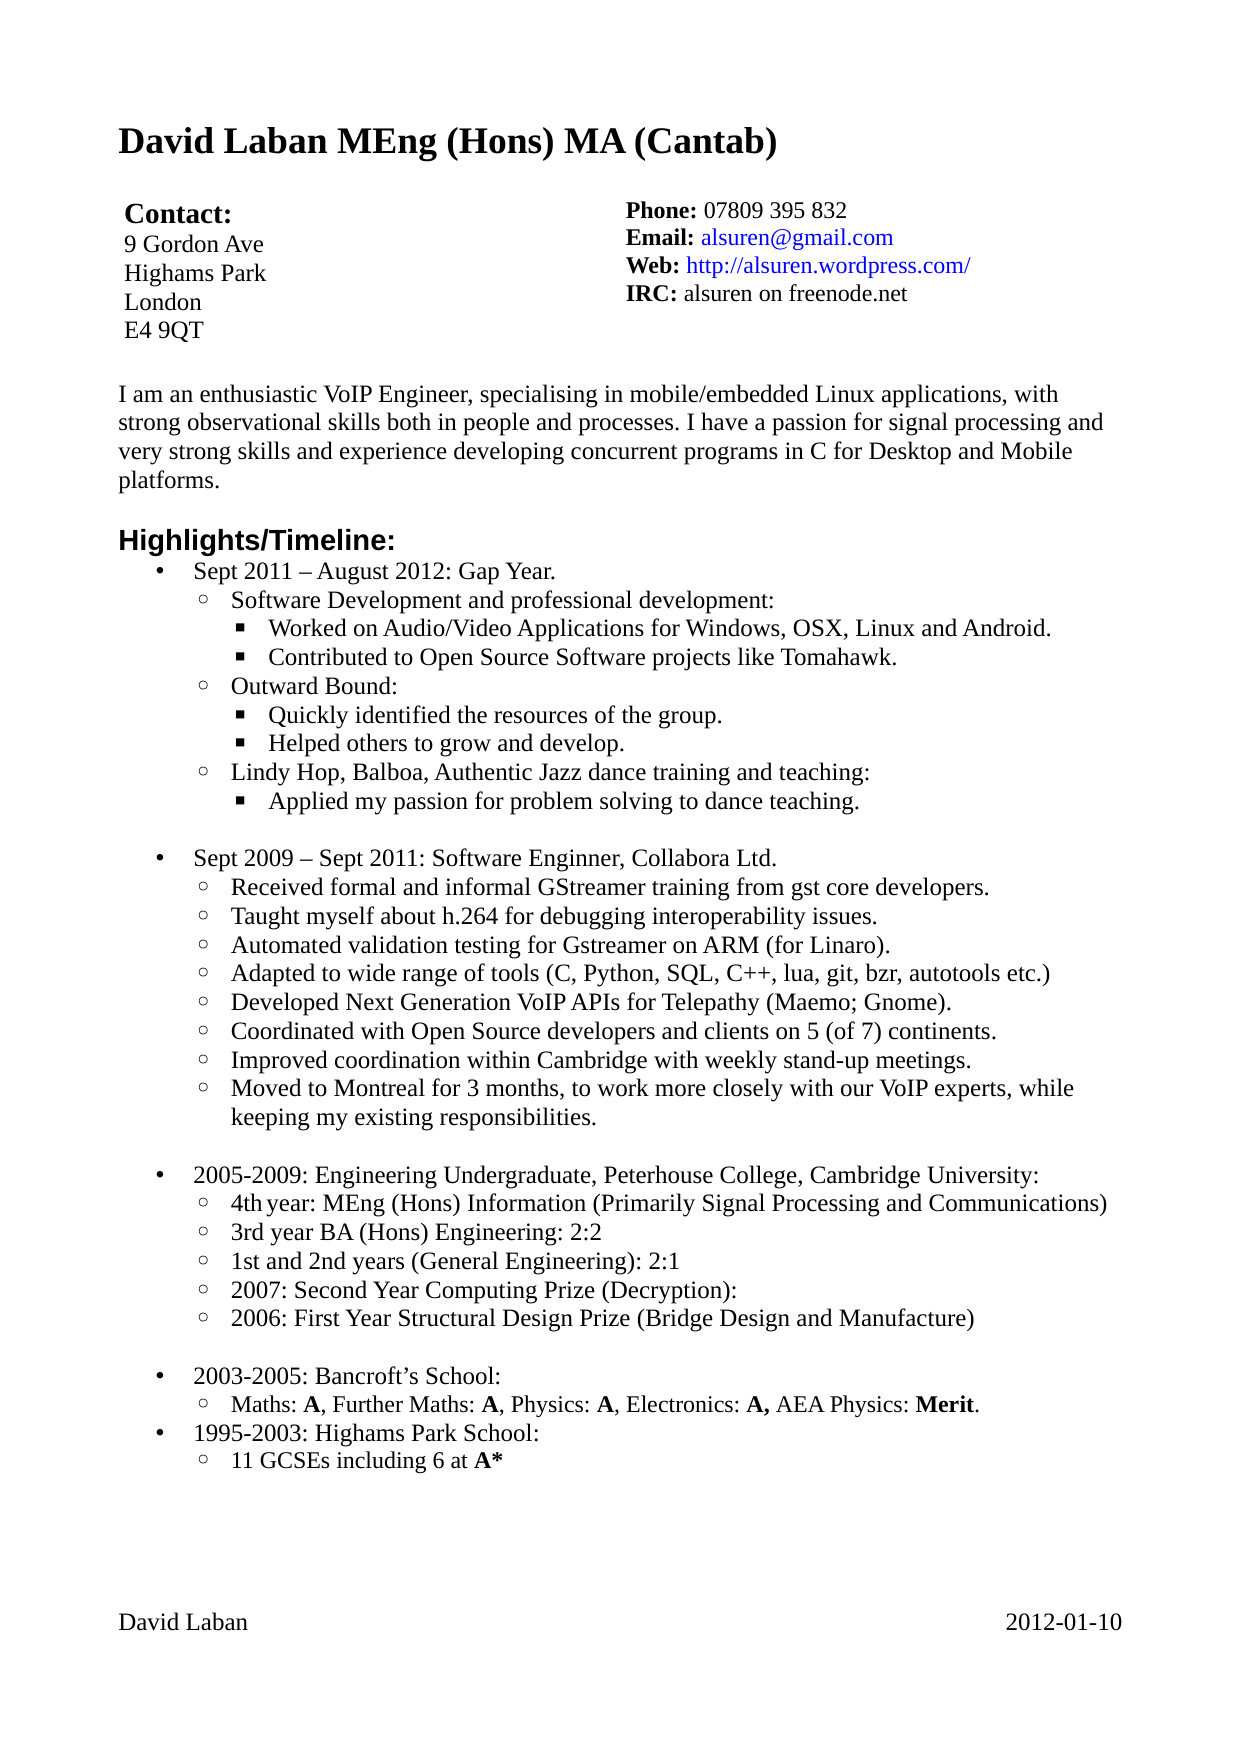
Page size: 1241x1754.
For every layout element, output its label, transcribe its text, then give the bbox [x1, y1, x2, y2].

list Moved to Montreal for 3 months, to work more closely with our VoIP experts, while keeping my existing responsibilities. [193, 1073, 1122, 1131]
list Lindy Hop, Balboa, Authentic Jazz dance training and teaching: [193, 757, 1122, 786]
list 1995-2003: Highams Park School: [156, 1418, 1122, 1446]
list Contributed to Open Source Software projects like Tomahawk. [231, 642, 1122, 671]
list Worked on Audio/Video Applications for Windows, OSX, Linux and Android. [231, 613, 1122, 642]
list 11 GCSEs including 6 at A* [193, 1446, 1122, 1474]
list Outward Bound: [193, 671, 1122, 700]
list Sept 2009 – Sept 2011: Software Enginner, Collabora Ltd. [156, 843, 1122, 872]
text I am an enthusiastic VoIP Engineer, specialising in mobile/embedded Linux applications, with strong observational skills both in people and processes. I have a passion for signal processing and very strong skills and experience developing concurrent programs in C for Desktop and Mobile platforms. [118, 379, 1122, 494]
list Automated validation testing for Gstreamer on ARM (for Linaro). [193, 930, 1122, 958]
list 2003-2005: Bancroft’s School: [156, 1361, 1122, 1390]
subtitle Highlights/Timeline: [118, 522, 1122, 556]
table_header Phone: 07809 395 832 Email: alsuren@gmail.com Web: http://alsuren.wordpress.com/ IRC: alsuren on freenode.net [620, 190, 1122, 350]
list Helped others to grow and develop. [231, 728, 1122, 757]
list Maths: A, Further Maths: A, Physics: A, Electronics: A, AEA Physics: Merit. [193, 1390, 1122, 1418]
list Taught myself about h.264 for debugging interoperability issues. [193, 901, 1122, 930]
table_header Contact: 9 Gordon Ave Highams Park London E4 9QT [118, 190, 620, 350]
list Quickly identified the resources of the group. [231, 700, 1122, 728]
list 2006: First Year Structural Design Prize (Bridge Design and Manufacture) [193, 1303, 1122, 1332]
list 2005-2009: Engineering Undergraduate, Peterhouse College, Cambridge University: [156, 1160, 1122, 1188]
list 1st and 2nd years (General Engineering): 2:1 [193, 1246, 1122, 1275]
list 2007: Second Year Computing Prize (Decryption): [193, 1275, 1122, 1303]
list Received formal and informal GStreamer training from gst core developers. [193, 872, 1122, 901]
list Coordinated with Open Source developers and clients on 5 (of 7) continents. [193, 1016, 1122, 1045]
list Improved coordination within Cambridge with weekly stand-up meetings. [193, 1045, 1122, 1073]
list Software Development and professional development: [193, 585, 1122, 613]
list 4th year: MEng (Hons) Information (Primarily Signal Processing and Communications) [193, 1188, 1122, 1217]
list Applied my passion for problem solving to dance teaching. [231, 786, 1122, 815]
list Adapted to wide range of tools (C, Python, SQL, C++, lua, git, bzr, autotools etc.) [193, 958, 1122, 987]
subtitle David Laban MEng (Hons) MA (Cantab) [118, 118, 1122, 161]
list Developed Next Generation VoIP APIs for Telepathy (Maemo; Gnome). [193, 987, 1122, 1016]
list Sept 2011 – August 2012: Gap Year. [156, 556, 1122, 585]
list 3rd year BA (Hons) Engineering: 2:2 [193, 1217, 1122, 1246]
